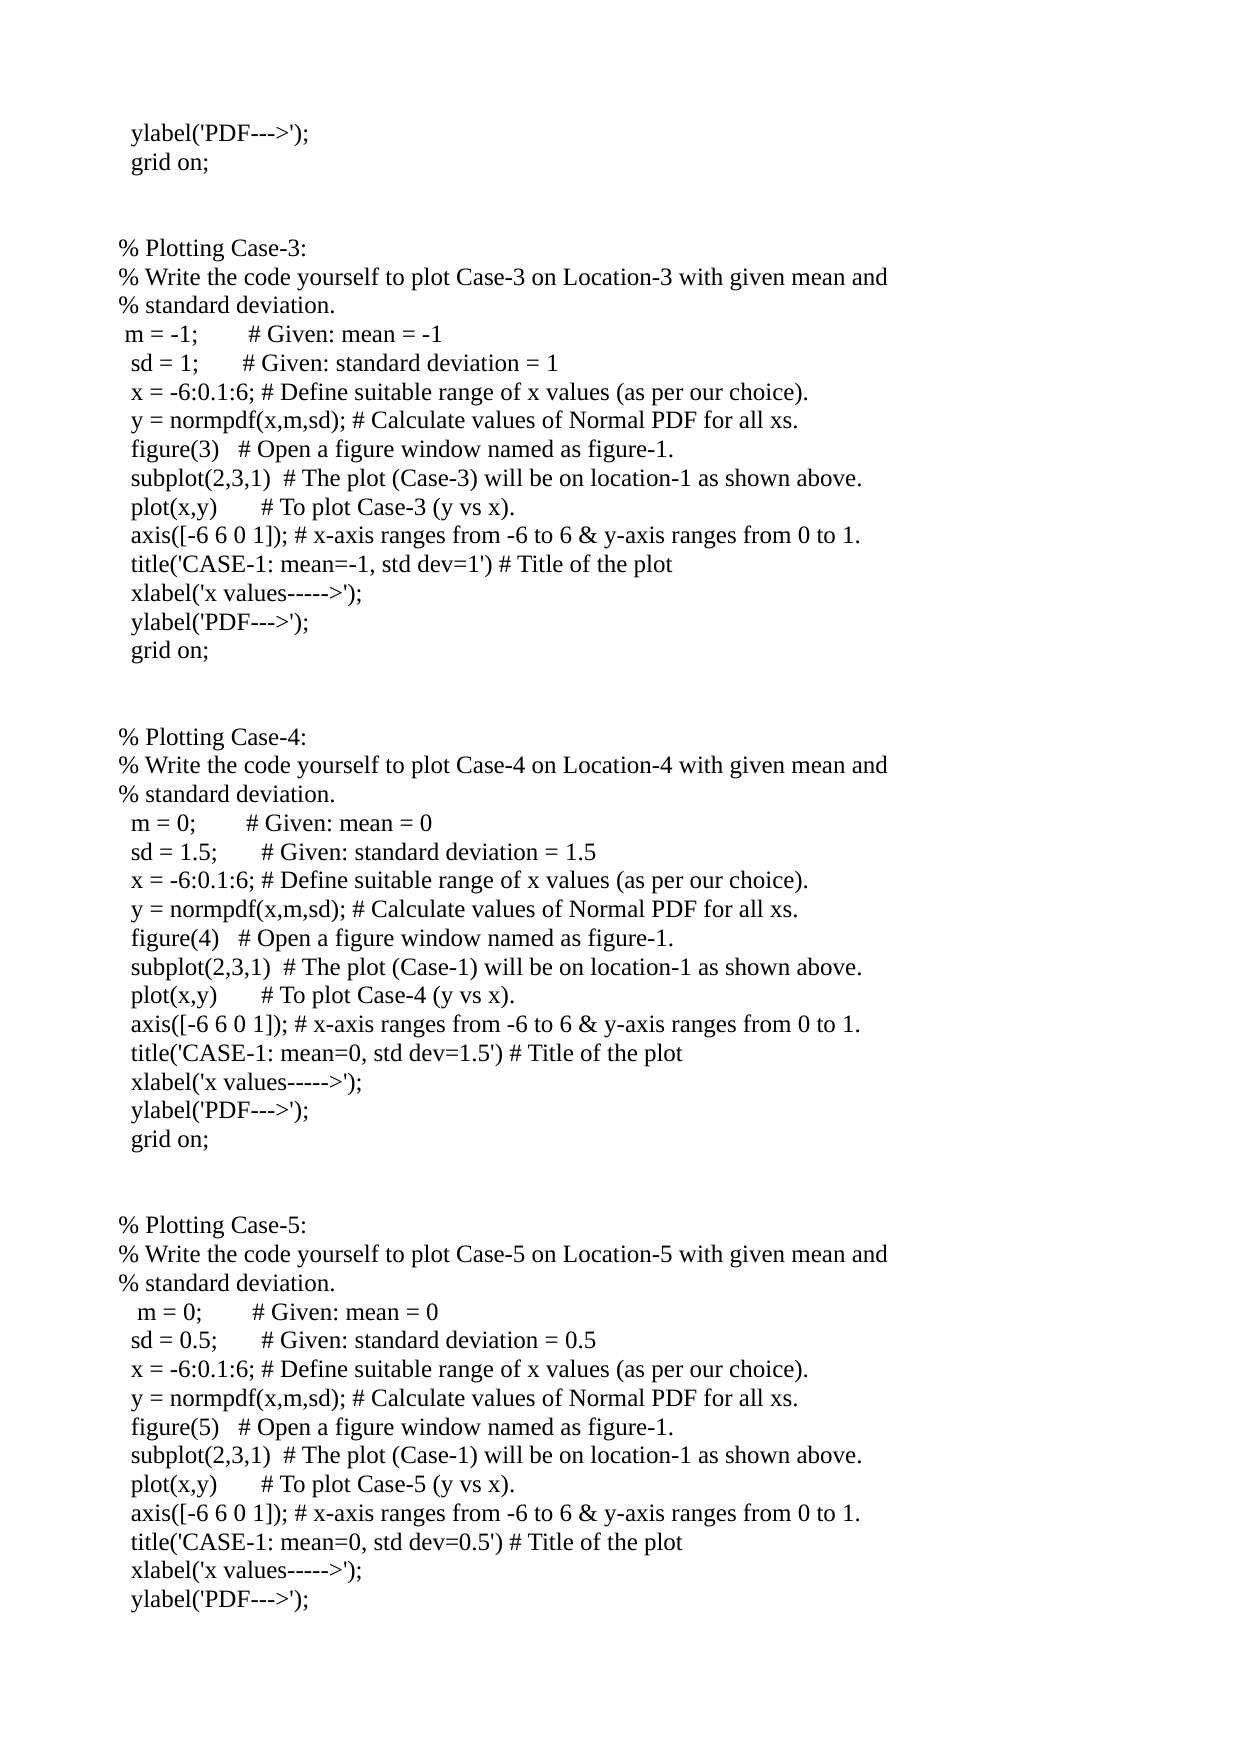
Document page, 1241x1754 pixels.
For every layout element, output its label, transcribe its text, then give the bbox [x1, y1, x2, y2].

text % Write the code yourself to plot Case-4 on Location-4 with given mean and [118, 751, 1122, 779]
text m = -1; # Given: mean = -1 [118, 319, 1122, 348]
text plot(x,y) # To plot Case-4 (y vs x). [118, 981, 1122, 1009]
text ylabel('PDF--->'); [118, 118, 1122, 147]
text % Write the code yourself to plot Case-3 on Location-3 with given mean and [118, 262, 1122, 291]
text figure(3) # Open a figure window named as figure-1. [118, 434, 1122, 463]
text xlabel('x values----->'); [118, 1556, 1122, 1584]
text xlabel('x values----->'); [118, 578, 1122, 607]
text grid on; [118, 1124, 1122, 1153]
text % standard deviation. [118, 1268, 1122, 1297]
text % standard deviation. [118, 291, 1122, 319]
text ylabel('PDF--->'); [118, 1584, 1122, 1613]
text m = 0; # Given: mean = 0 [118, 1297, 1122, 1326]
text ylabel('PDF--->'); [118, 1096, 1122, 1124]
text title('CASE-1: mean=-1, std dev=1') # Title of the plot [118, 549, 1122, 578]
text x = -6:0.1:6; # Define suitable range of x values (as per our choice). [118, 866, 1122, 894]
text y = normpdf(x,m,sd); # Calculate values of Normal PDF for all xs. [118, 1383, 1122, 1412]
text % Plotting Case-3: [118, 233, 1122, 262]
text sd = 1; # Given: standard deviation = 1 [118, 348, 1122, 377]
text % Write the code yourself to plot Case-5 on Location-5 with given mean and [118, 1239, 1122, 1268]
text axis([-6 6 0 1]); # x-axis ranges from -6 to 6 & y-axis ranges from 0 to 1. [118, 521, 1122, 549]
text title('CASE-1: mean=0, std dev=1.5') # Title of the plot [118, 1038, 1122, 1067]
text axis([-6 6 0 1]); # x-axis ranges from -6 to 6 & y-axis ranges from 0 to 1. [118, 1009, 1122, 1038]
text % standard deviation. [118, 779, 1122, 808]
text subplot(2,3,1) # The plot (Case-1) will be on location-1 as shown above. [118, 952, 1122, 981]
text axis([-6 6 0 1]); # x-axis ranges from -6 to 6 & y-axis ranges from 0 to 1. [118, 1498, 1122, 1527]
text title('CASE-1: mean=0, std dev=0.5') # Title of the plot [118, 1527, 1122, 1556]
text y = normpdf(x,m,sd); # Calculate values of Normal PDF for all xs. [118, 406, 1122, 434]
text grid on; [118, 636, 1122, 664]
text y = normpdf(x,m,sd); # Calculate values of Normal PDF for all xs. [118, 894, 1122, 923]
text grid on; [118, 147, 1122, 176]
text sd = 1.5; # Given: standard deviation = 1.5 [118, 837, 1122, 866]
text sd = 0.5; # Given: standard deviation = 0.5 [118, 1326, 1122, 1354]
text subplot(2,3,1) # The plot (Case-1) will be on location-1 as shown above. [118, 1441, 1122, 1469]
text % Plotting Case-5: [118, 1211, 1122, 1239]
text subplot(2,3,1) # The plot (Case-3) will be on location-1 as shown above. [118, 463, 1122, 492]
text plot(x,y) # To plot Case-5 (y vs x). [118, 1469, 1122, 1498]
text x = -6:0.1:6; # Define suitable range of x values (as per our choice). [118, 377, 1122, 406]
text figure(5) # Open a figure window named as figure-1. [118, 1412, 1122, 1441]
text x = -6:0.1:6; # Define suitable range of x values (as per our choice). [118, 1354, 1122, 1383]
text % Plotting Case-4: [118, 722, 1122, 751]
text ylabel('PDF--->'); [118, 607, 1122, 636]
text m = 0; # Given: mean = 0 [118, 808, 1122, 837]
text plot(x,y) # To plot Case-3 (y vs x). [118, 492, 1122, 521]
text xlabel('x values----->'); [118, 1067, 1122, 1096]
text figure(4) # Open a figure window named as figure-1. [118, 923, 1122, 952]
